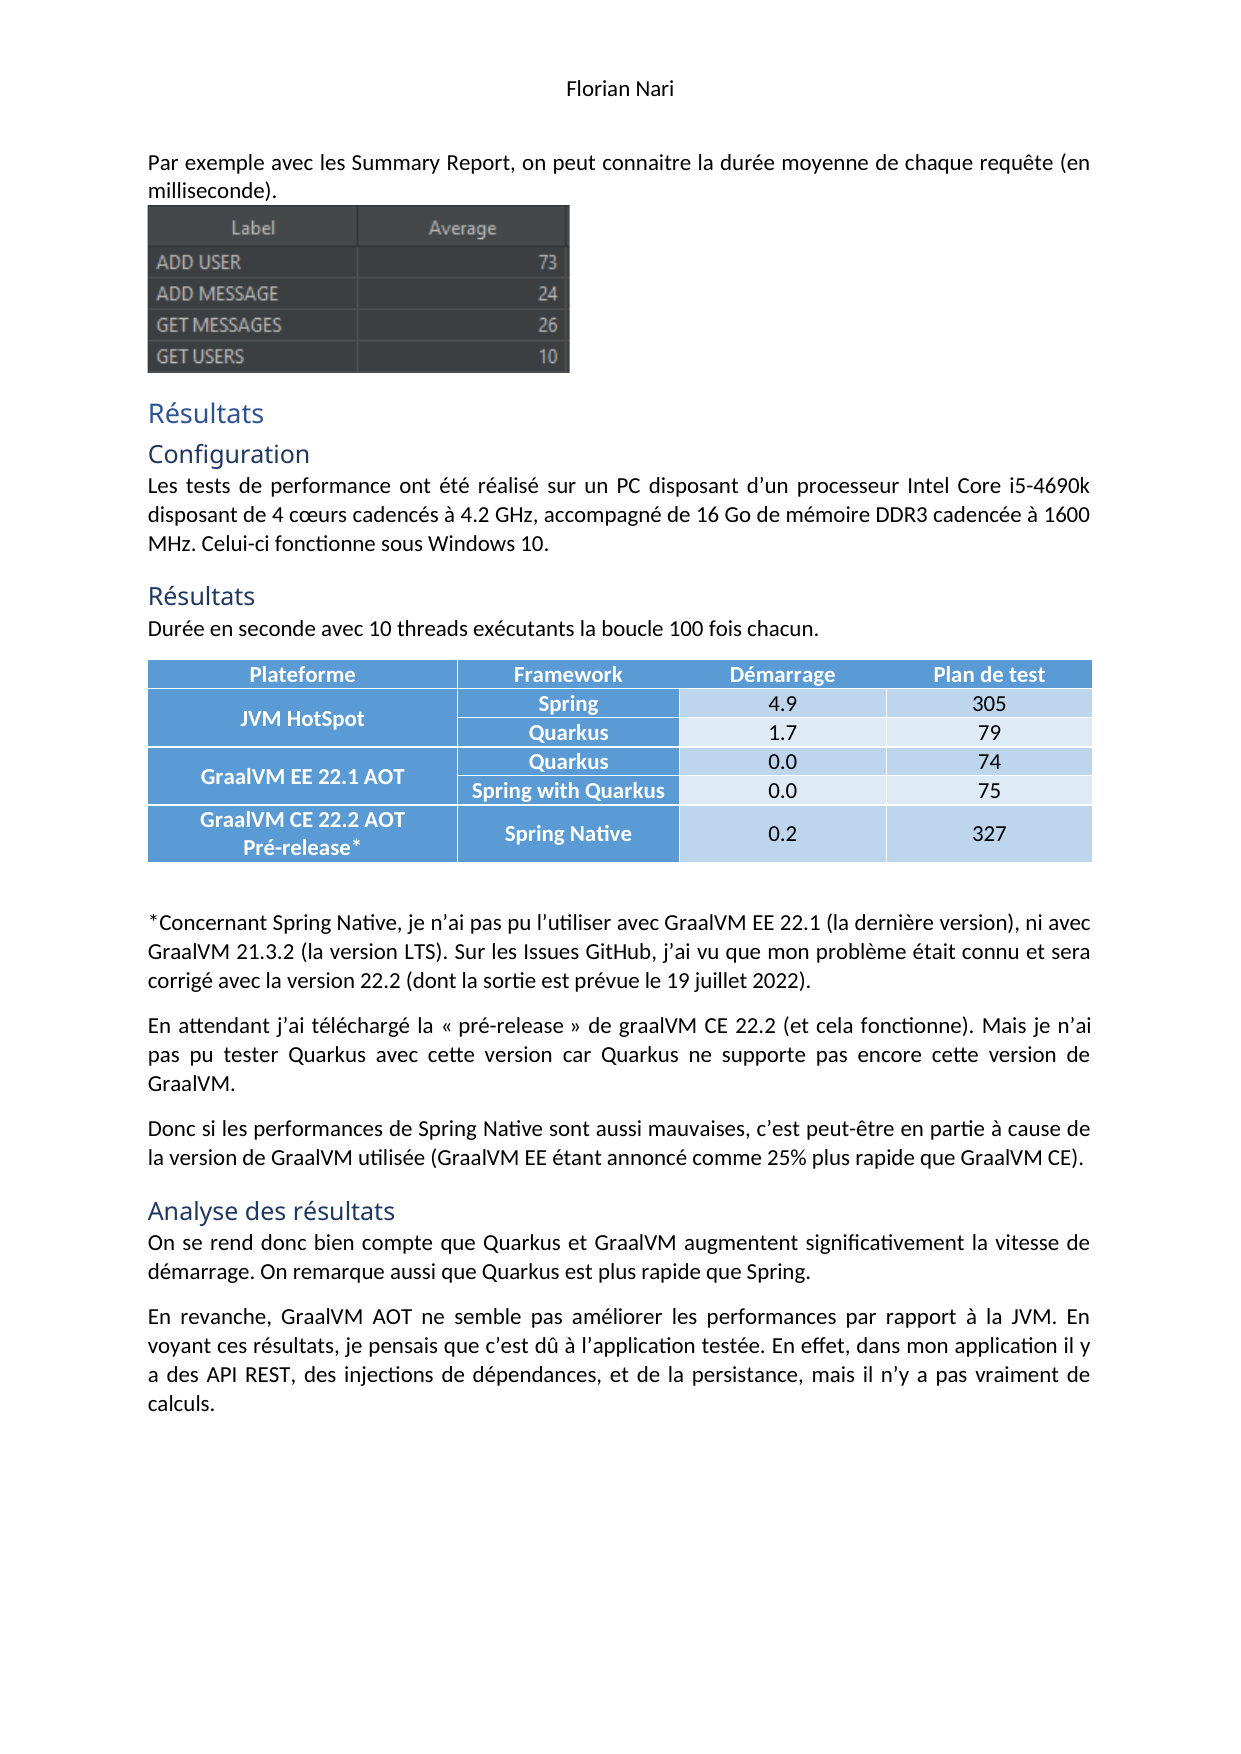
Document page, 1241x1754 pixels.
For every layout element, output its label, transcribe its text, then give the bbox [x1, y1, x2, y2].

table_header Démarrage [679, 660, 886, 688]
subtitle Analyse des résultats [148, 1193, 1093, 1227]
table_cell Quarkus [458, 748, 679, 775]
table_cell Spring Native [458, 806, 679, 862]
table_cell Spring [458, 689, 679, 717]
table_cell GraalVM EE 22.1 AOT [148, 748, 457, 804]
table_cell Spring with Quarkus [458, 776, 679, 804]
table_cell 74 [887, 748, 1092, 775]
text Donc si les performances de Spring Native sont aussi mauvaises, c’est peut-être en partie à cause de la version de GraalVM utilisée (GraalVM EE étant annoncé comme 25% plus rapide que GraalVM CE). [148, 1114, 1093, 1171]
table_cell GraalVM CE 22.2 AOT Pré-release* [148, 806, 457, 862]
text Par exemple avec les Summary Report, on peut connaitre la durée moyenne de chaque requête (en milliseconde). [148, 148, 1093, 372]
table_cell 0.2 [680, 806, 886, 862]
table_cell 79 [887, 718, 1092, 746]
table_cell 0.0 [680, 776, 886, 804]
table_cell 4.9 [680, 689, 886, 717]
table_header Framework [458, 660, 679, 688]
table_header Plan de test [886, 660, 1092, 688]
subtitle Configuration [148, 436, 1093, 470]
table_cell JVM HotSpot [148, 689, 457, 746]
text Les tests de performance ont été réalisé sur un PC disposant d’un processeur Intel Core i5-4690k disposant de 4 cœurs cadencés à 4.2 GHz, accompagné de 16 Go de mémoire DDR3 cadencée à 1600 MHz. Celui-ci fonctionne sous Windows 10. [148, 471, 1093, 557]
text On se rend donc bien compte que Quarkus et GraalVM augmentent significativement la vitesse de démarrage. On remarque aussi que Quarkus est plus rapide que Spring. [148, 1228, 1093, 1285]
table_cell 0.0 [680, 748, 886, 775]
table_cell 305 [887, 689, 1092, 717]
table_header Plateforme [148, 660, 457, 688]
subtitle Résultats [148, 579, 1093, 613]
text En revanche, GraalVM AOT ne semble pas améliorer les performances par rapport à la JVM. En voyant ces résultats, je pensais que c’est dû à l’application testée. En effet, dans mon application il y a des API REST, des injections de dépendances, et de la persistance, mais il n’y a pas vraiment de calculs. [148, 1302, 1093, 1417]
text Durée en seconde avec 10 threads exécutants la boucle 100 fois chacun. [148, 614, 1093, 642]
text En attendant j’ai téléchargé la « pré-release » de graalVM CE 22.2 (et cela fonctionne). Mais je n’ai pas pu tester Quarkus avec cette version car Quarkus ne supporte pas encore cette version de GraalVM. [148, 1011, 1093, 1097]
subtitle Résultats [148, 394, 1093, 431]
text *Concernant Spring Native, je n’ai pas pu l’utiliser avec GraalVM EE 22.1 (la dernière version), ni avec GraalVM 21.3.2 (la version LTS). Sur les Issues GitHub, j’ai vu que mon problème était connu et sera corrigé avec la version 22.2 (dont la sortie est prévue le 19 juillet 2022). [148, 908, 1093, 994]
table_cell Quarkus [458, 718, 679, 746]
table_cell 1.7 [680, 718, 886, 746]
table_cell 75 [887, 776, 1092, 804]
table_cell 327 [887, 806, 1092, 862]
